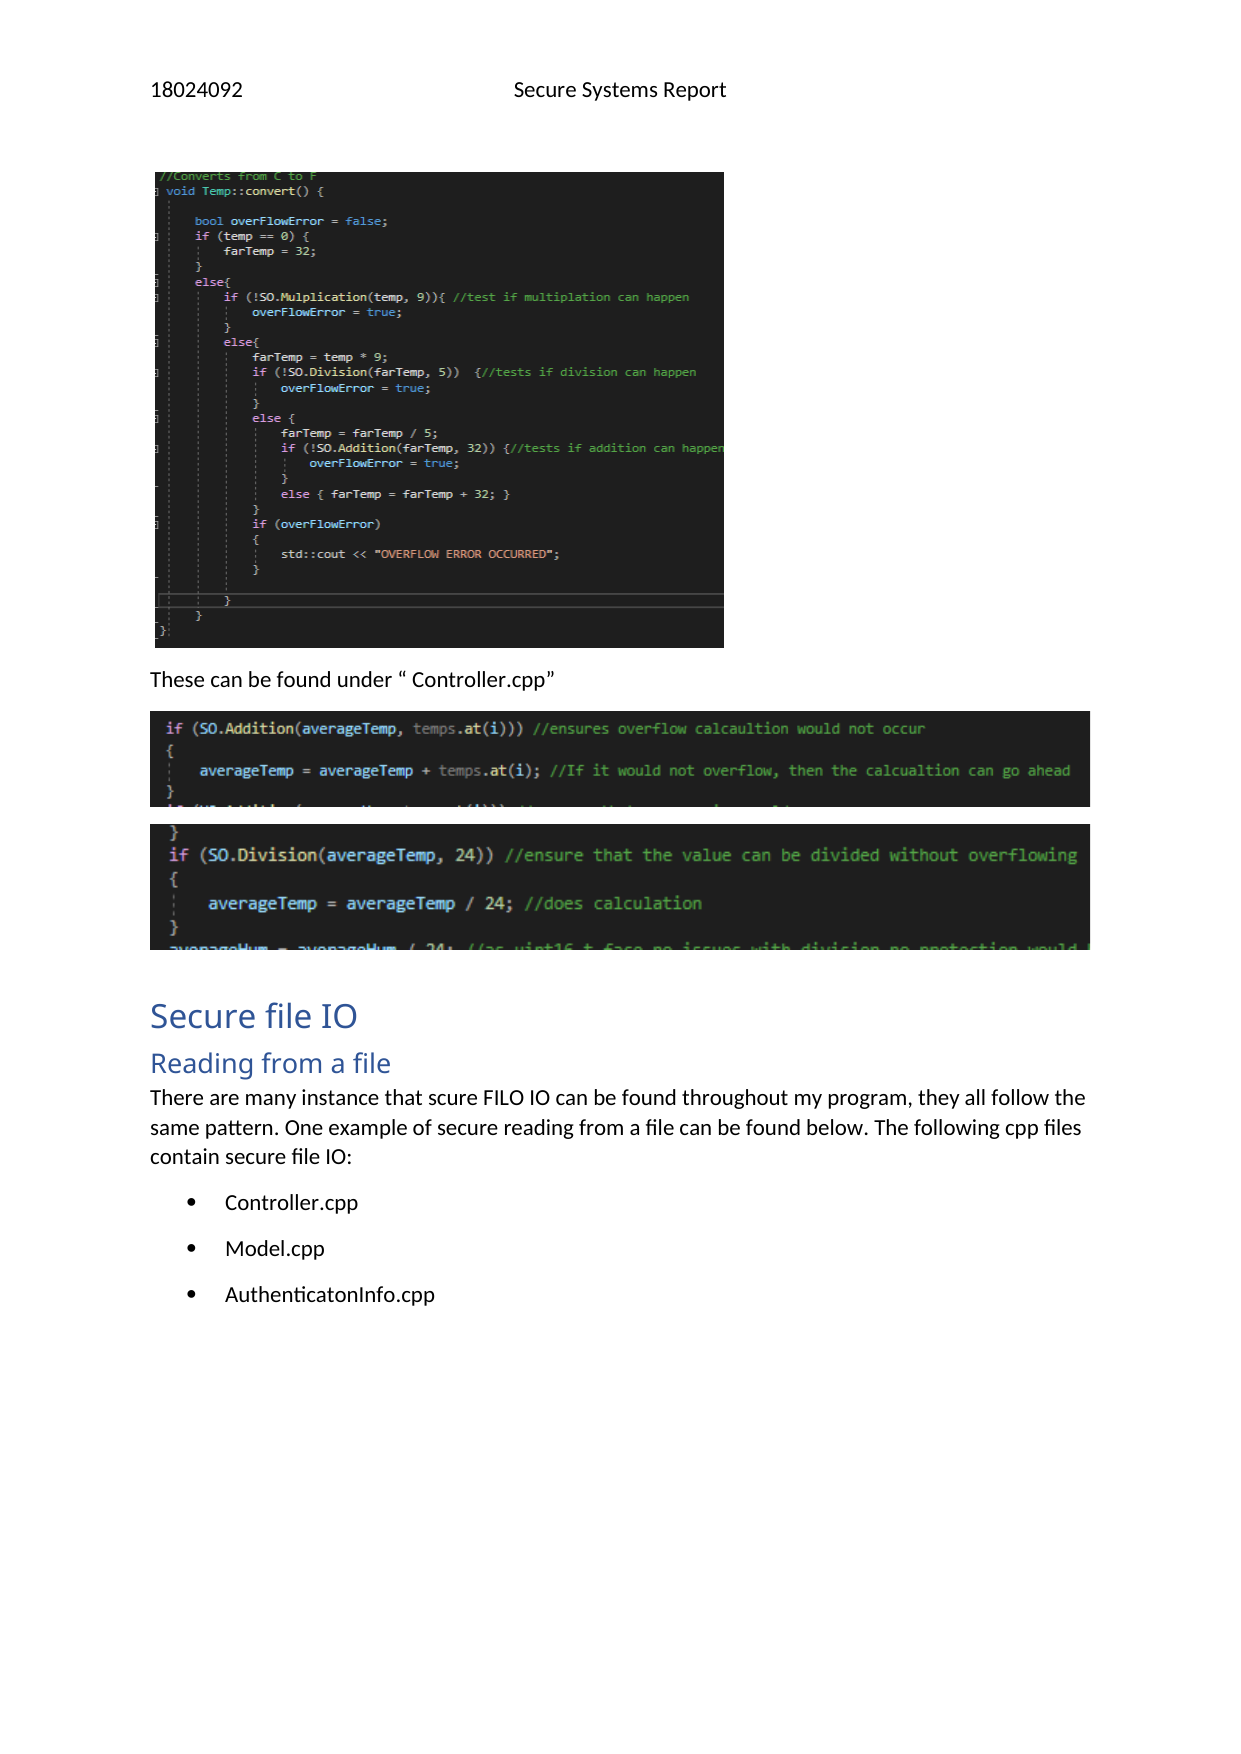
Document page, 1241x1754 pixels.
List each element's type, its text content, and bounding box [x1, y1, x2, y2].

list AuthenticatonInfo.cpp [187, 1280, 1090, 1308]
subtitle Secure file IO [150, 993, 1090, 1038]
subtitle Reading from a file [150, 1045, 1090, 1082]
list Controller.cpp [187, 1188, 1090, 1216]
list Model.cpp [187, 1234, 1090, 1262]
text These can be found under “ Controller.cpp” [150, 665, 1090, 693]
text There are many instance that scure FILO IO can be found throughout my program, they all follow the same pattern. One example of secure reading from a file can be found below. The following cpp files contain secure file IO: [150, 1083, 1090, 1170]
